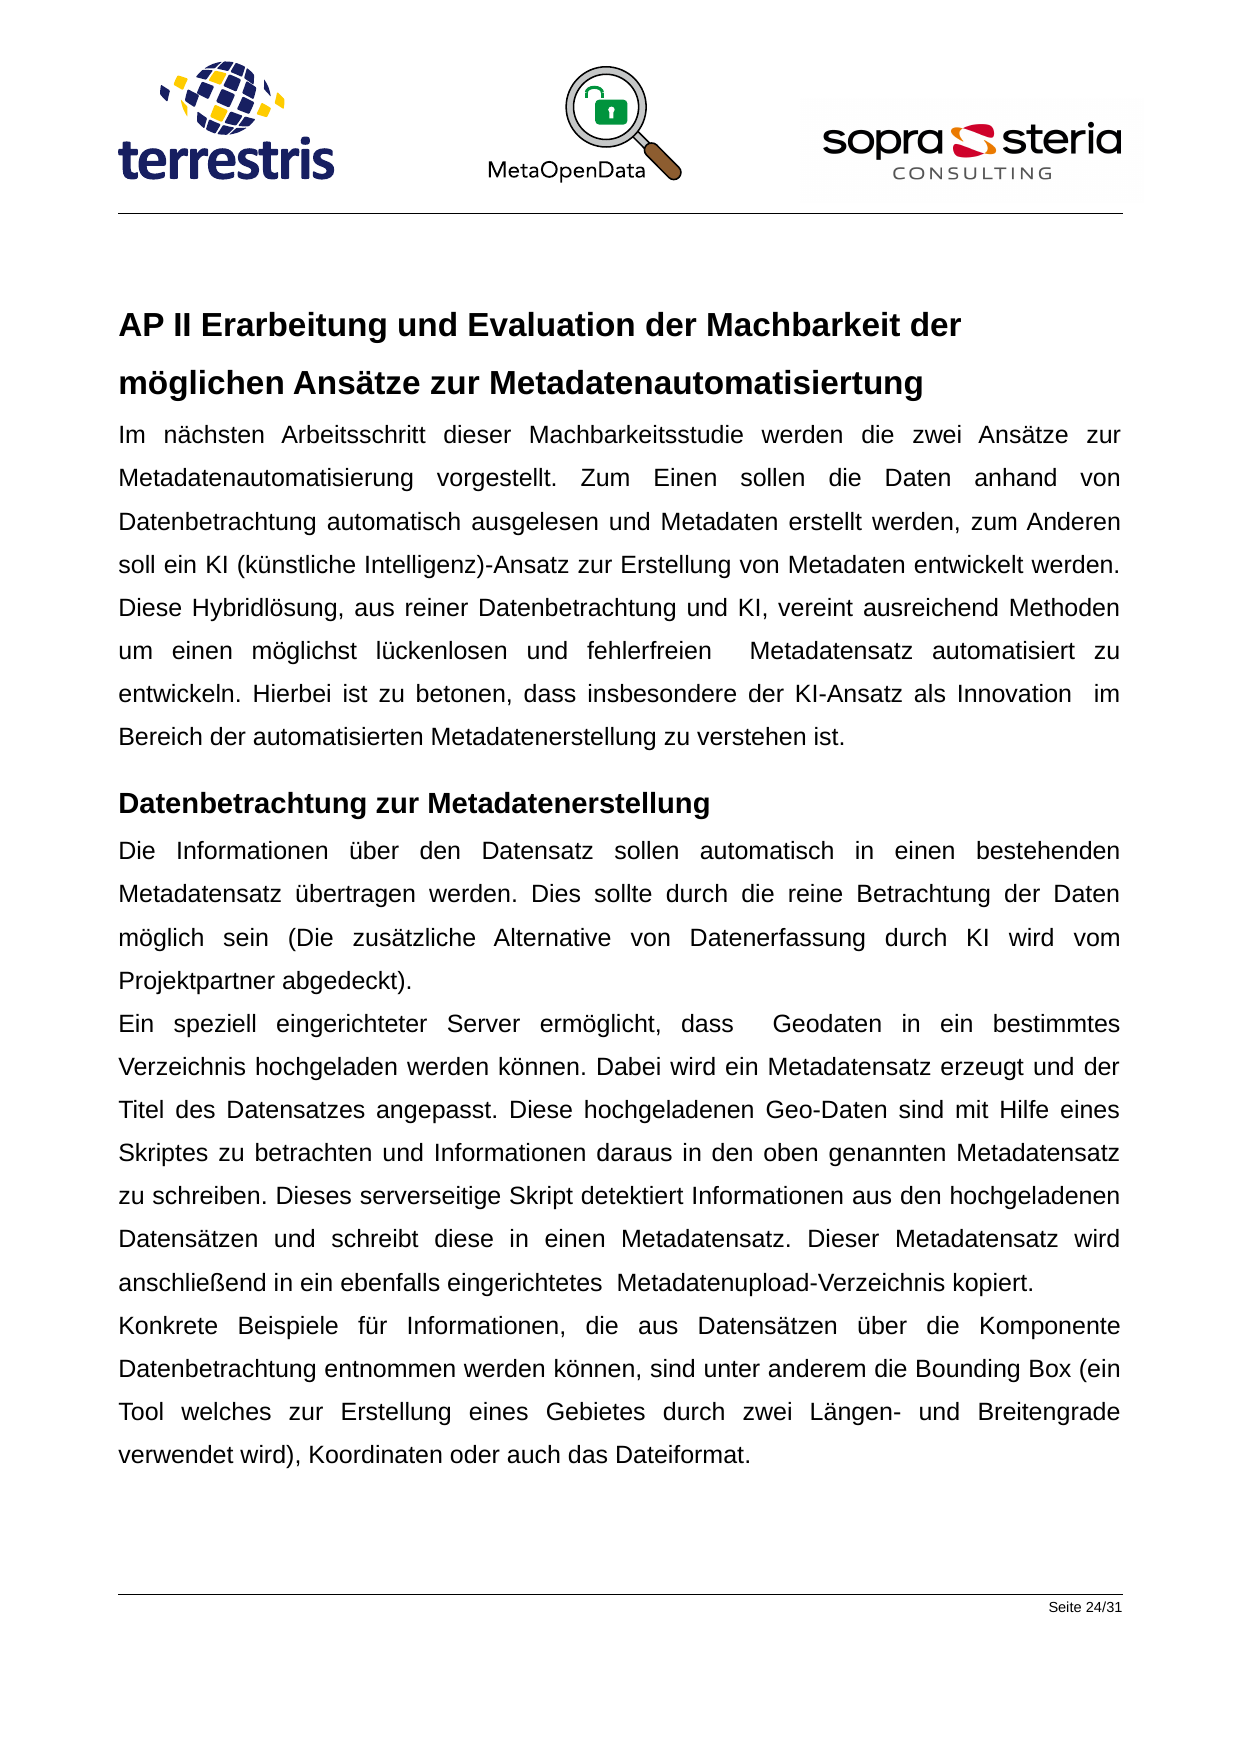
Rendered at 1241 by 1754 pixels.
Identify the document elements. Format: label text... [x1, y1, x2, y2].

text Konkrete Beispiele für Informationen, die aus Datensätzen über die Komponente Datenbetrachtung entnommen werden können, sind unter anderem die Bounding Box (ein Tool welches zur Erstellung eines Gebietes durch zwei Längen- und Breitengrade verwendet wird), Koordinaten oder auch das Dateiformat. [118, 1311, 1122, 1469]
text Die Informationen über den Datensatz sollen automatisch in einen bestehenden Metadatensatz übertragen werden. Dies sollte durch die reine Betrachtung der Daten möglich sein (Die zusätzliche Alternative von Datenerfassung durch KI wird vom Projektpartner abgedeckt). [118, 836, 1122, 994]
text Ein speziell eingerichteter Server ermöglicht, dass Geodaten in ein bestimmtes Verzeichnis hochgeladen werden können. Dabei wird ein Metadatensatz erzeugt und der Titel des Datensatzes angepasst. Diese hochgeladenen Geo-Daten sind mit Hilfe eines Skriptes zu betrachten und Informationen daraus in den oben genannten Metadatensatz zu schreiben. Dieses serverseitige Skript detektiert Informationen aus den hochgeladenen Datensätzen und schreibt diese in einen Metadatensatz. Dieser Metadatensatz wird anschließend in ein ebenfalls eingerichtetes Metadatenupload-Verzeichnis kopiert. [118, 1009, 1122, 1296]
text Im nächsten Arbeitsschritt dieser Machbarkeitsstudie werden die zwei Ansätze zur Metadatenautomatisierung vorgestellt. Zum Einen sollen die Daten anhand von Datenbetrachtung automatisch ausgelesen und Metadaten erstellt werden, zum Anderen soll ein KI (künstliche Intelligenz)-Ansatz zur Erstellung von Metadaten entwickelt werden. Diese Hybridlösung, aus reiner Datenbetrachtung und KI, vereint ausreichend Methoden um einen möglichst lückenlosen und fehlerfreien Metadatensatz automatisiert zu entwickeln. Hierbei ist zu betonen, dass insbesondere der KI-Ansatz als Innovation im Bereich der automatisierten Metadatenerstellung zu verstehen ist. [118, 420, 1122, 751]
subtitle Datenbetrachtung zur Metadatenerstellung [118, 786, 1122, 819]
subtitle AP II Erarbeitung und Evaluation der Machbarkeit der möglichen Ansätze zur Metadatenautomatisiertung [118, 305, 1122, 401]
picture [800, 98, 1144, 203]
